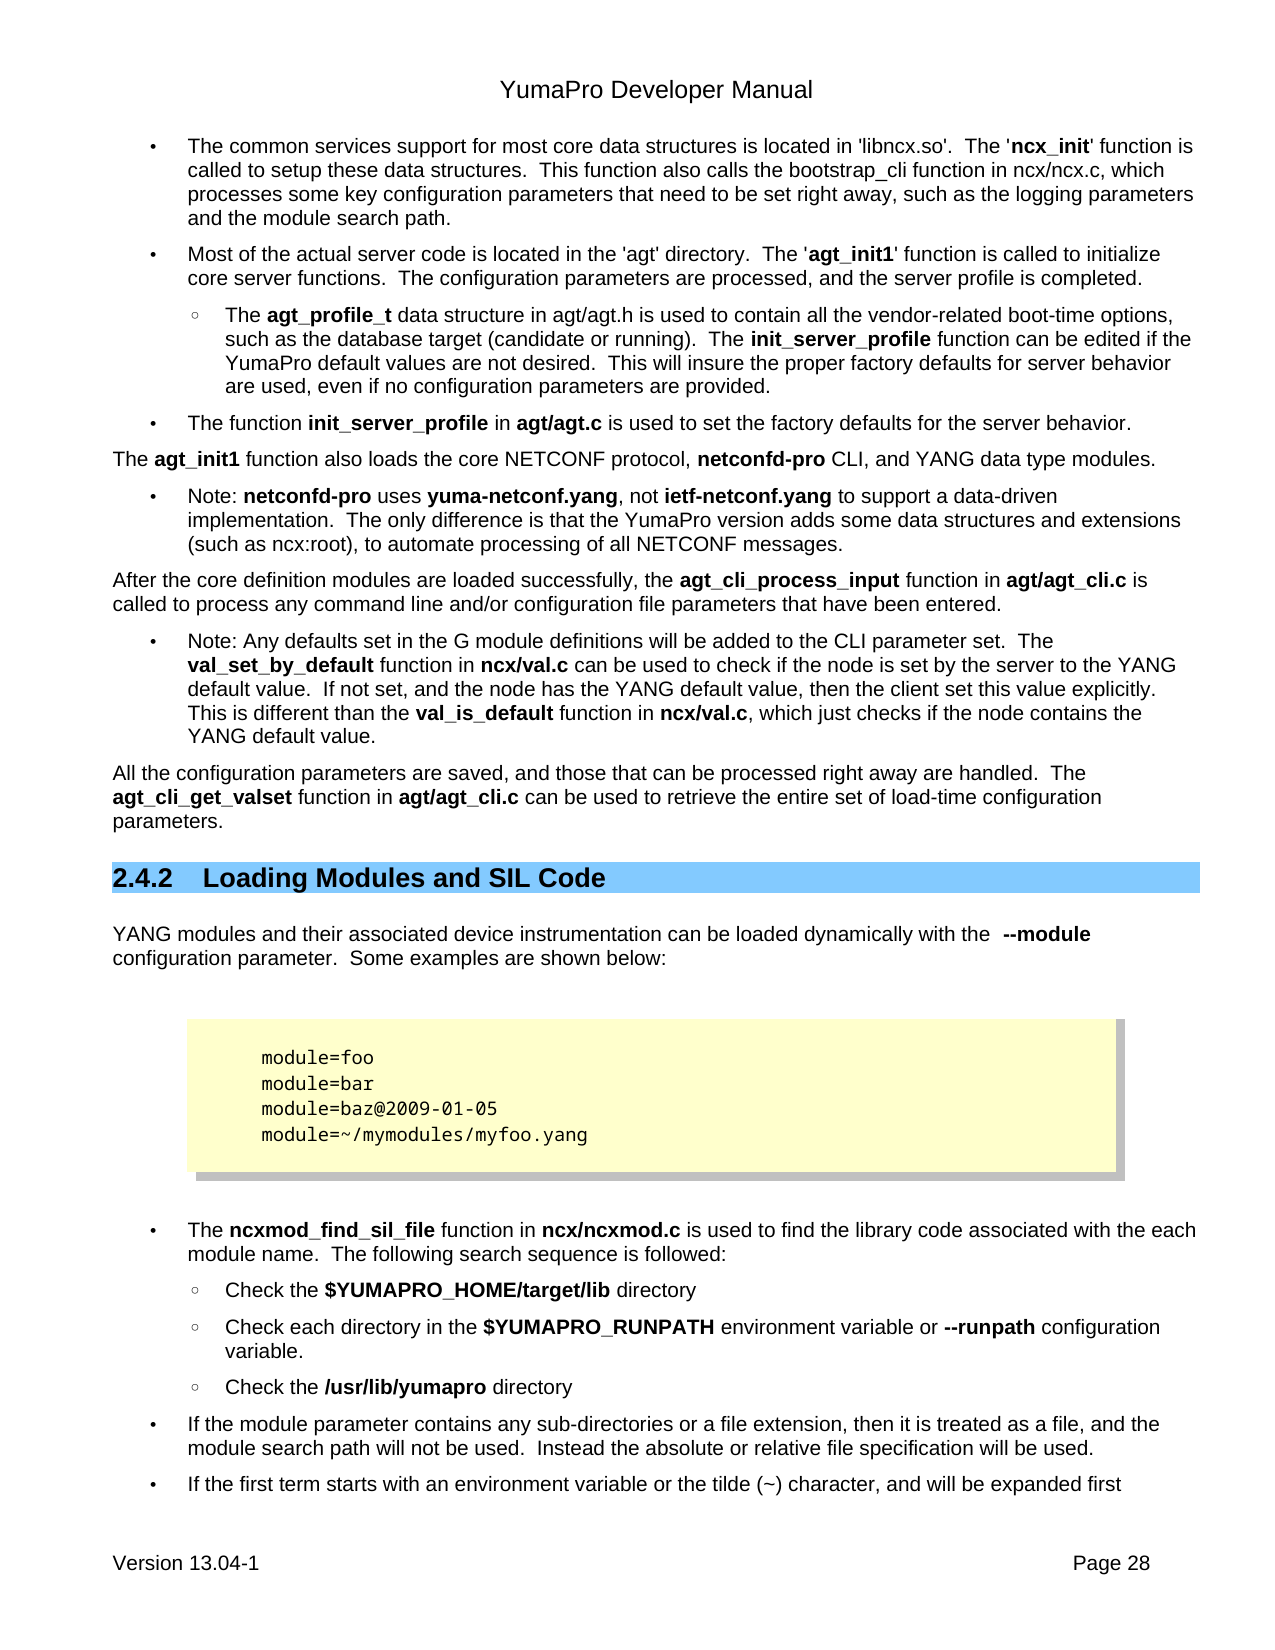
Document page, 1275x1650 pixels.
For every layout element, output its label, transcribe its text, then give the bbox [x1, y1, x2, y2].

text All the configuration parameters are saved, and those that can be processed right away are handled. The agt_cli_get_valset function in agt/agt_cli.c can be used to retrieve the entire set of load-time configuration parameters. [112, 761, 1200, 833]
text YANG modules and their associated device instrumentation can be loaded dynamically with the --module configuration parameter. Some examples are shown below: [112, 922, 1200, 970]
list Most of the actual server code is located in the 'agt' directory. The 'agt_init1' function is called to initialize core server functions. The configuration parameters are processed, and the server profile is completed. [150, 242, 1200, 290]
list Check the /usr/lib/yumapro directory [187, 1375, 1200, 1399]
text The agt_init1 function also loads the core NETCONF protocol, netconfd-pro CLI, and YANG data type modules. [112, 447, 1200, 471]
list The ncxmod_find_sil_file function in ncx/ncxmod.c is used to find the library code associated with the each module name. The following search sequence is followed: [150, 1218, 1200, 1266]
list If the first term starts with an environment variable or the tilde (~) character, and will be expanded first [150, 1472, 1200, 1496]
text module=baz@2009-01-05 [187, 1096, 1116, 1121]
text module=~/mymodules/myfoo.yang [187, 1121, 1116, 1147]
list Check each directory in the $YUMAPRO_RUNPATH environment variable or --runpath configuration variable. [187, 1314, 1200, 1362]
list The common services support for most core data structures is located in 'libncx.so'. The 'ncx_init' function is called to setup these data structures. This function also calls the bootstrap_cli function in ncx/ncx.c, which processes some key configuration parameters that need to be set right away, such as the logging parameters and the module search path. [150, 134, 1200, 229]
text module=foo [187, 1045, 1116, 1070]
list Note: netconfd-pro uses yuma-netconf.yang, not ietf-netconf.yang to support a data-driven implementation. The only difference is that the YumaPro version adds some data structures and extensions (such as ncx:root), to automate processing of all NETCONF messages. [150, 484, 1200, 556]
list If the module parameter contains any sub-directories or a file extension, then it is treated as a file, and the module search path will not be used. Instead the absolute or relative file specification will be used. [150, 1411, 1200, 1459]
subtitle Loading Modules and SIL Code [112, 862, 1200, 893]
list Check the $YUMAPRO_HOME/target/lib directory [187, 1278, 1200, 1302]
list The function init_server_profile in agt/agt.c is used to set the factory defaults for the server behavior. [150, 411, 1200, 435]
text After the core definition modules are loaded successfully, the agt_cli_process_input function in agt/agt_cli.c is called to process any command line and/or configuration file parameters that have been entered. [112, 568, 1200, 616]
text module=bar [187, 1070, 1116, 1096]
list Note: Any defaults set in the G module definitions will be added to the CLI parameter set. The val_set_by_default function in ncx/val.c can be used to check if the node is set by the server to the YANG default value. If not set, and the node has the YANG default value, then the client set this value explicitly. This is different than the val_is_default function in ncx/val.c, which just checks if the node contains the YANG default value. [150, 628, 1200, 748]
list The agt_profile_t data structure in agt/agt.h is used to contain all the vendor-related boot-time options, such as the database target (candidate or running). The init_server_profile function can be edited if the YumaPro default values are not desired. This will insure the proper factory defaults for server behavior are used, even if no configuration parameters are provided. [187, 302, 1200, 398]
